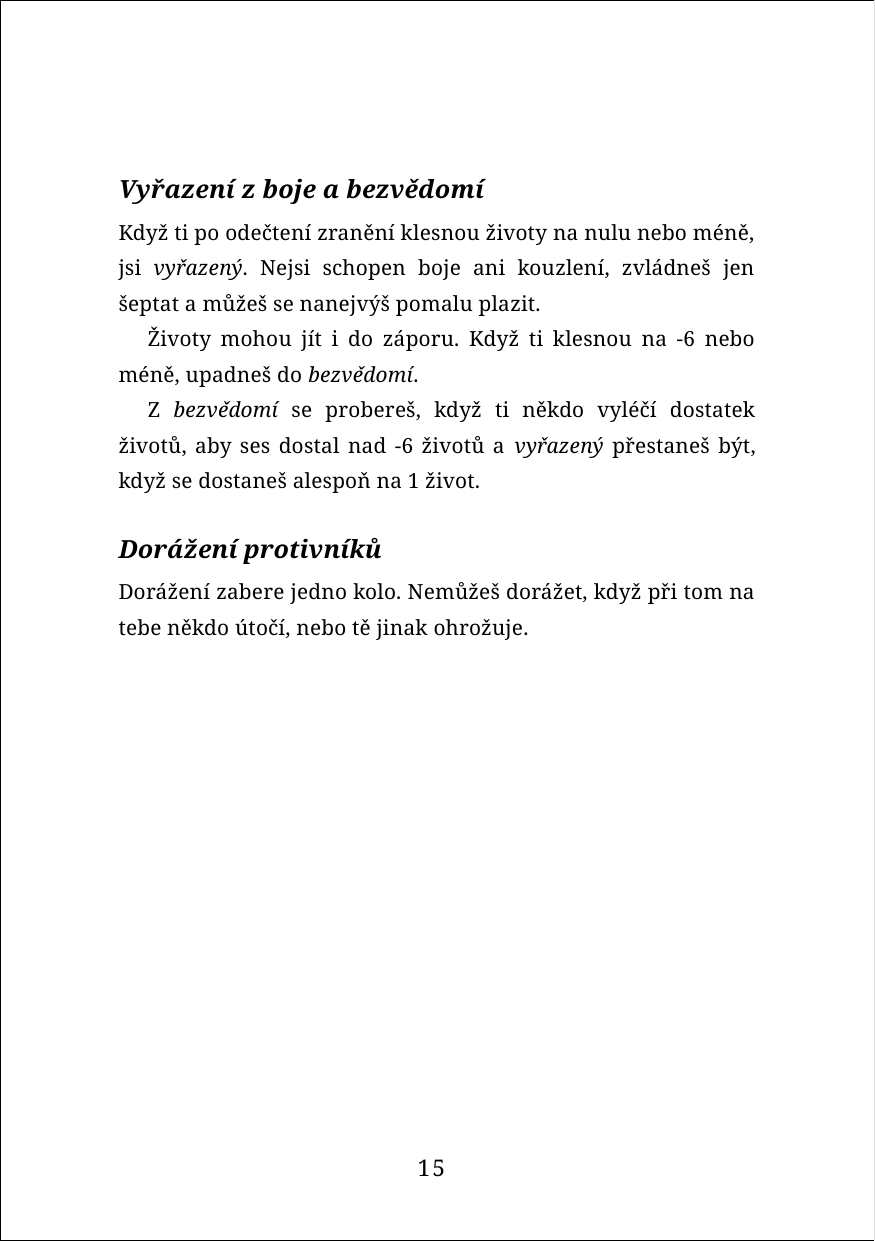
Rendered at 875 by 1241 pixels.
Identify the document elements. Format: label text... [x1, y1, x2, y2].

text Když ti po odečtení zranění klesnou životy na nulu nebo méně, jsi vyřazený. Nejsi schopen boje ani kouzlení, zvládneš jen šeptat a můžeš se nanejvýš pomalu plazit. Životy mohou jít i do záporu. Když ti klesnou na -6 nebo méně, upadneš do bezvědomí. Z bezvědomí se probereš, když ti někdo vyléčí dostatek životů, aby ses dostal nad -6 životů a vyřazený přestaneš být, když se dostaneš alespoň na 1 život. [118, 218, 756, 495]
subtitle Vyřazení z boje a bezvědomí [118, 172, 756, 206]
subtitle Dorážení protivníků [118, 531, 756, 565]
text Dorážení zabere jedno kolo. Nemůžeš dorážet, když při tom na tebe někdo útočí, nebo tě jinak ohrožuje. [118, 577, 756, 641]
